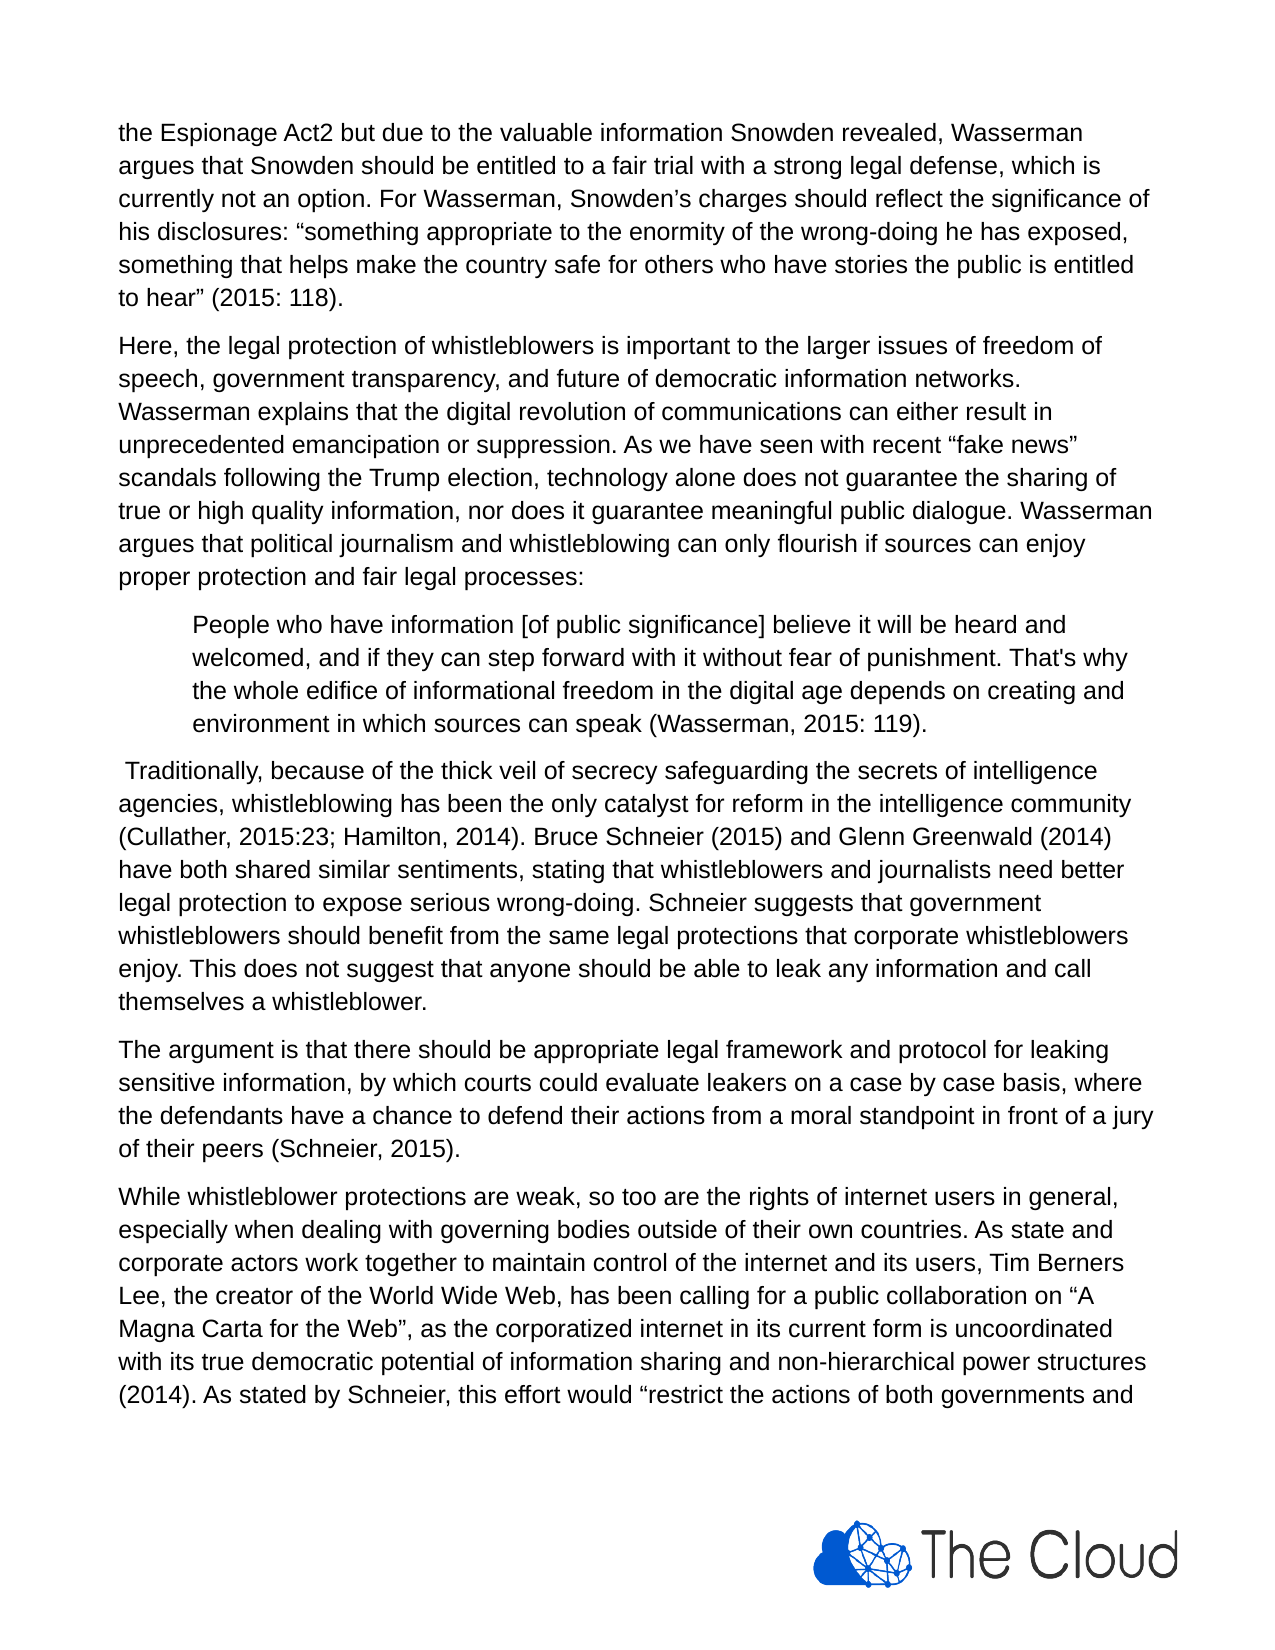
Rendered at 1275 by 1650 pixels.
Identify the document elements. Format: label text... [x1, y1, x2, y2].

text Here, the legal protection of whistleblowers is important to the larger issues of freedom of speech, government transparency, and future of democratic information networks. Wasserman explains that the digital revolution of communications can either result in unprecedented emancipation or suppression. As we have seen with recent “fake news” scandals following the Trump election, technology alone does not guarantee the sharing of true or high quality information, nor does it guarantee meaningful public dialogue. Wasserman argues that political journalism and whistleblowing can only flourish if sources can enjoy proper protection and fair legal processes: [118, 331, 1157, 591]
text Traditionally, because of the thick veil of secrecy safeguarding the secrets of intelligence agencies, whistleblowing has been the only catalyst for reform in the intelligence community (Cullather, 2015:23; Hamilton, 2014). Bruce Schneier (2015) and Glenn Greenwald (2014) have both shared similar sentiments, stating that whistleblowers and journalists need better legal protection to expose serious wrong-doing. Schneier suggests that government whistleblowers should benefit from the same legal protections that corporate whistleblowers enjoy. This does not suggest that anyone should be able to leak any information and call themselves a whistleblower. [118, 756, 1157, 1016]
text While whistleblower protections are weak, so too are the rights of internet users in general, especially when dealing with governing bodies outside of their own countries. As state and corporate actors work together to maintain control of the internet and its users, Tim Berners Lee, the creator of the World Wide Web, has been calling for a public collaboration on “A Magna Carta for the Web”, as the corporatized internet in its current form is uncoordinated with its true democratic potential of information sharing and non-hierarchical power structures (2014). As stated by Schneier, this effort would “restrict the actions of both governments and [118, 1182, 1157, 1408]
picture [813, 1520, 1178, 1588]
text the Espionage Act2 but due to the valuable information Snowden revealed, Wasserman argues that Snowden should be entitled to a fair trial with a strong legal defense, which is currently not an option. For Wasserman, Snowden’s charges should reflect the significance of his disclosures: “something appropriate to the enormity of the wrong-doing he has exposed, something that helps make the country safe for others who have stories the public is entitled to hear” (2015: 118). [118, 118, 1157, 312]
text People who have information [of public significance] believe it will be heard and welcomed, and if they can step forward with it without fear of punishment. That's why the whole edifice of informational freedom in the digital age depends on creating and environment in which sources can speak (Wasserman, 2015: 119). [192, 609, 1157, 737]
text The argument is that there should be appropriate legal framework and protocol for leaking sensitive information, by which courts could evaluate leakers on a case by case basis, where the defendants have a chance to defend their actions from a moral standpoint in front of a jury of their peers (Schneier, 2015). [118, 1035, 1157, 1163]
